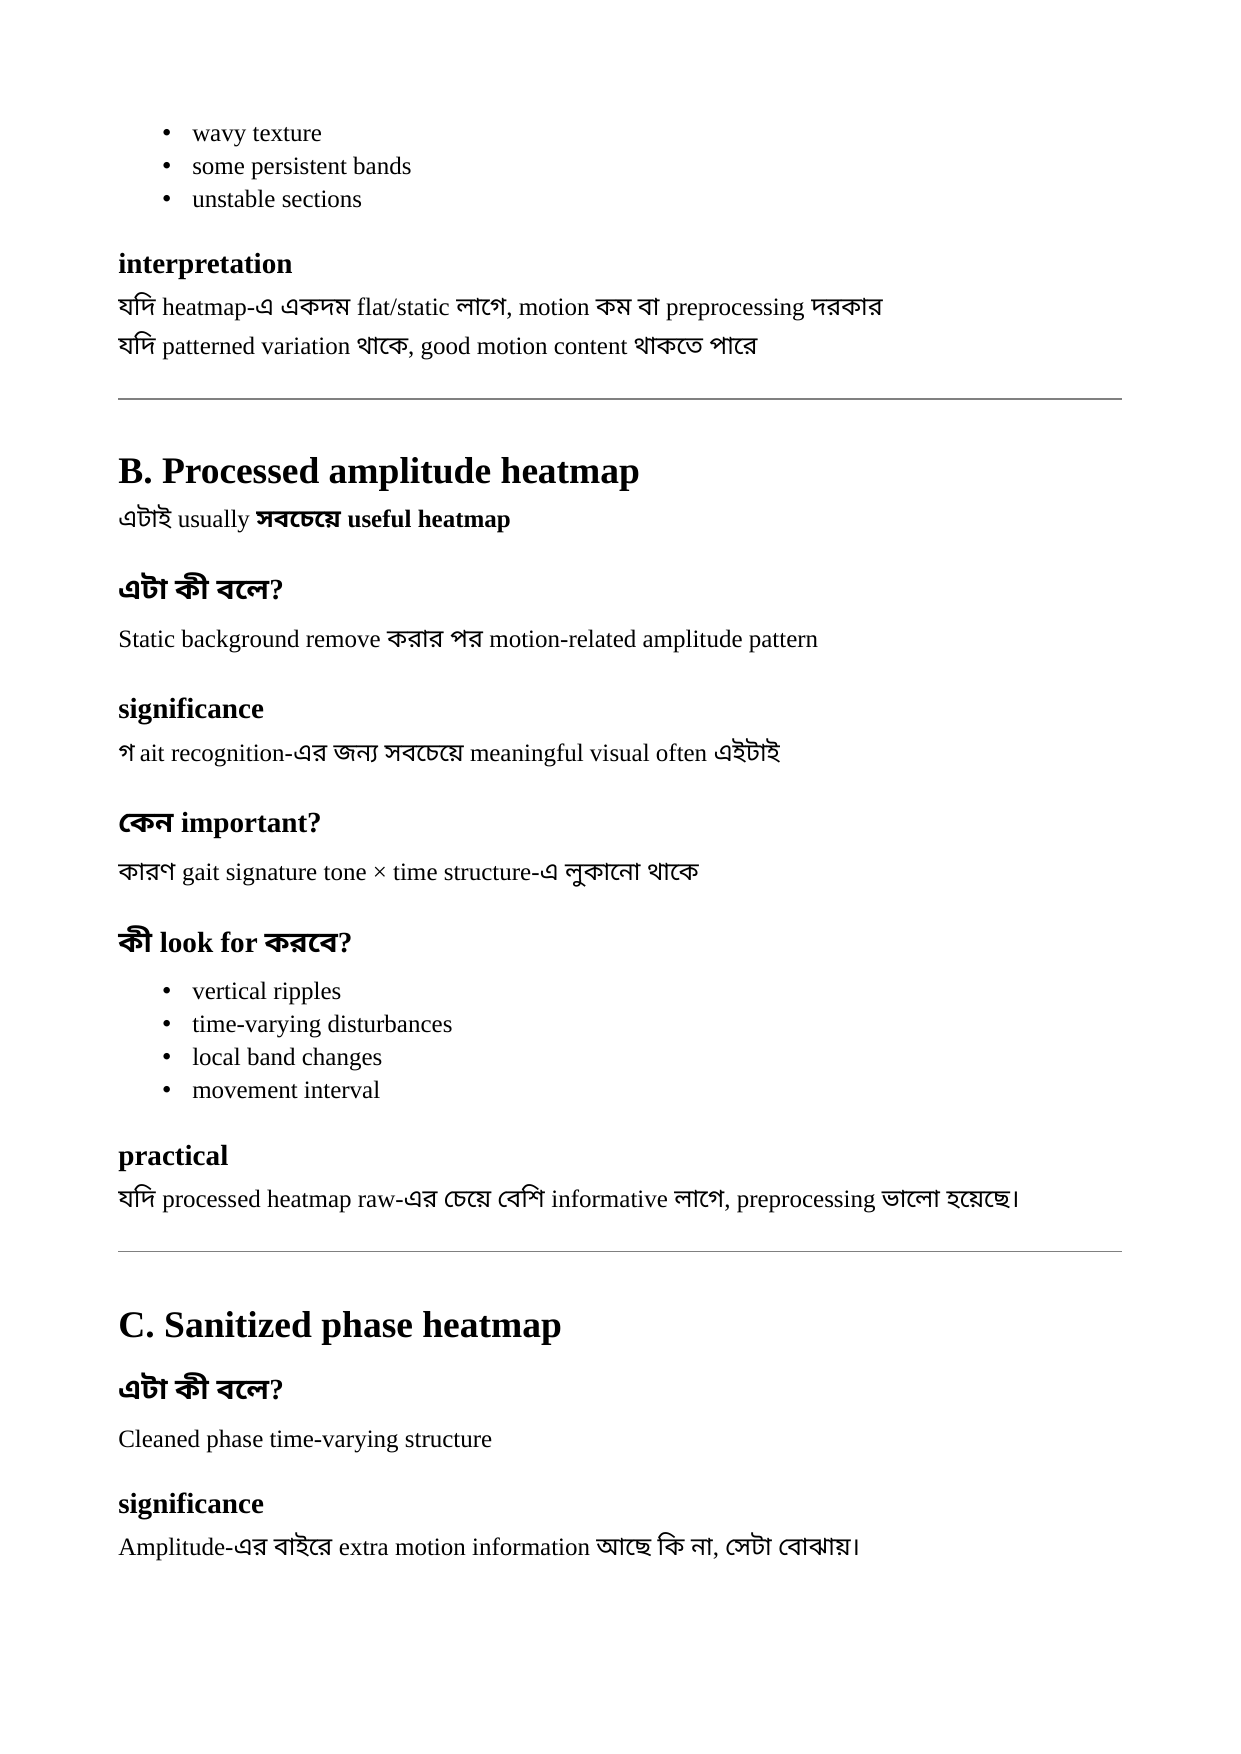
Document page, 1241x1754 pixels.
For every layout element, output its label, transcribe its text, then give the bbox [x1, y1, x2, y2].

list local band changes [162, 1042, 1122, 1071]
subtitle interpretation [118, 246, 1122, 280]
subtitle এটা কী বলে? [118, 1372, 1122, 1411]
text গait recognition-এর জন্য সবচেয়ে meaningful visual often এইটাই [118, 738, 1122, 771]
subtitle এটা কী বলে? [118, 572, 1122, 611]
subtitle significance [118, 692, 1122, 725]
list unstable sections [162, 184, 1122, 213]
subtitle significance [118, 1486, 1122, 1519]
text Cleaned phase time-varying structure [118, 1424, 1122, 1453]
text যদি processed heatmap raw-এর চেয়ে বেশি informative লাগে, preprocessing ভালো হয়েছে। [118, 1184, 1122, 1217]
text Amplitude-এর বাইরে extra motion information আছে কি না, সেটা বোঝায়। [118, 1532, 1122, 1566]
list vertical ripples [162, 976, 1122, 1005]
subtitle C. Sanitized phase heatmap [118, 1302, 1122, 1345]
list movement interval [162, 1076, 1122, 1104]
text যদি heatmap-এ একদম flat/static লাগে, motion কম বা preprocessing দরকার যদি patterned variation থাকে, good motion content থাকতে পারে [118, 292, 1122, 364]
list wavy texture [162, 118, 1122, 147]
subtitle কেন important? [118, 805, 1122, 844]
subtitle কী look for করবে? [118, 925, 1122, 964]
list time-varying disturbances [162, 1009, 1122, 1038]
subtitle practical [118, 1138, 1122, 1171]
text Static background remove করার পর motion-related amplitude pattern [118, 624, 1122, 657]
subtitle B. Processed amplitude heatmap [118, 449, 1122, 492]
list some persistent bands [162, 151, 1122, 180]
text এটাই usually সবচেয়ে useful heatmap [118, 504, 1122, 538]
text কারণ gait signature tone × time structure-এ লুকানো থাকে [118, 857, 1122, 891]
